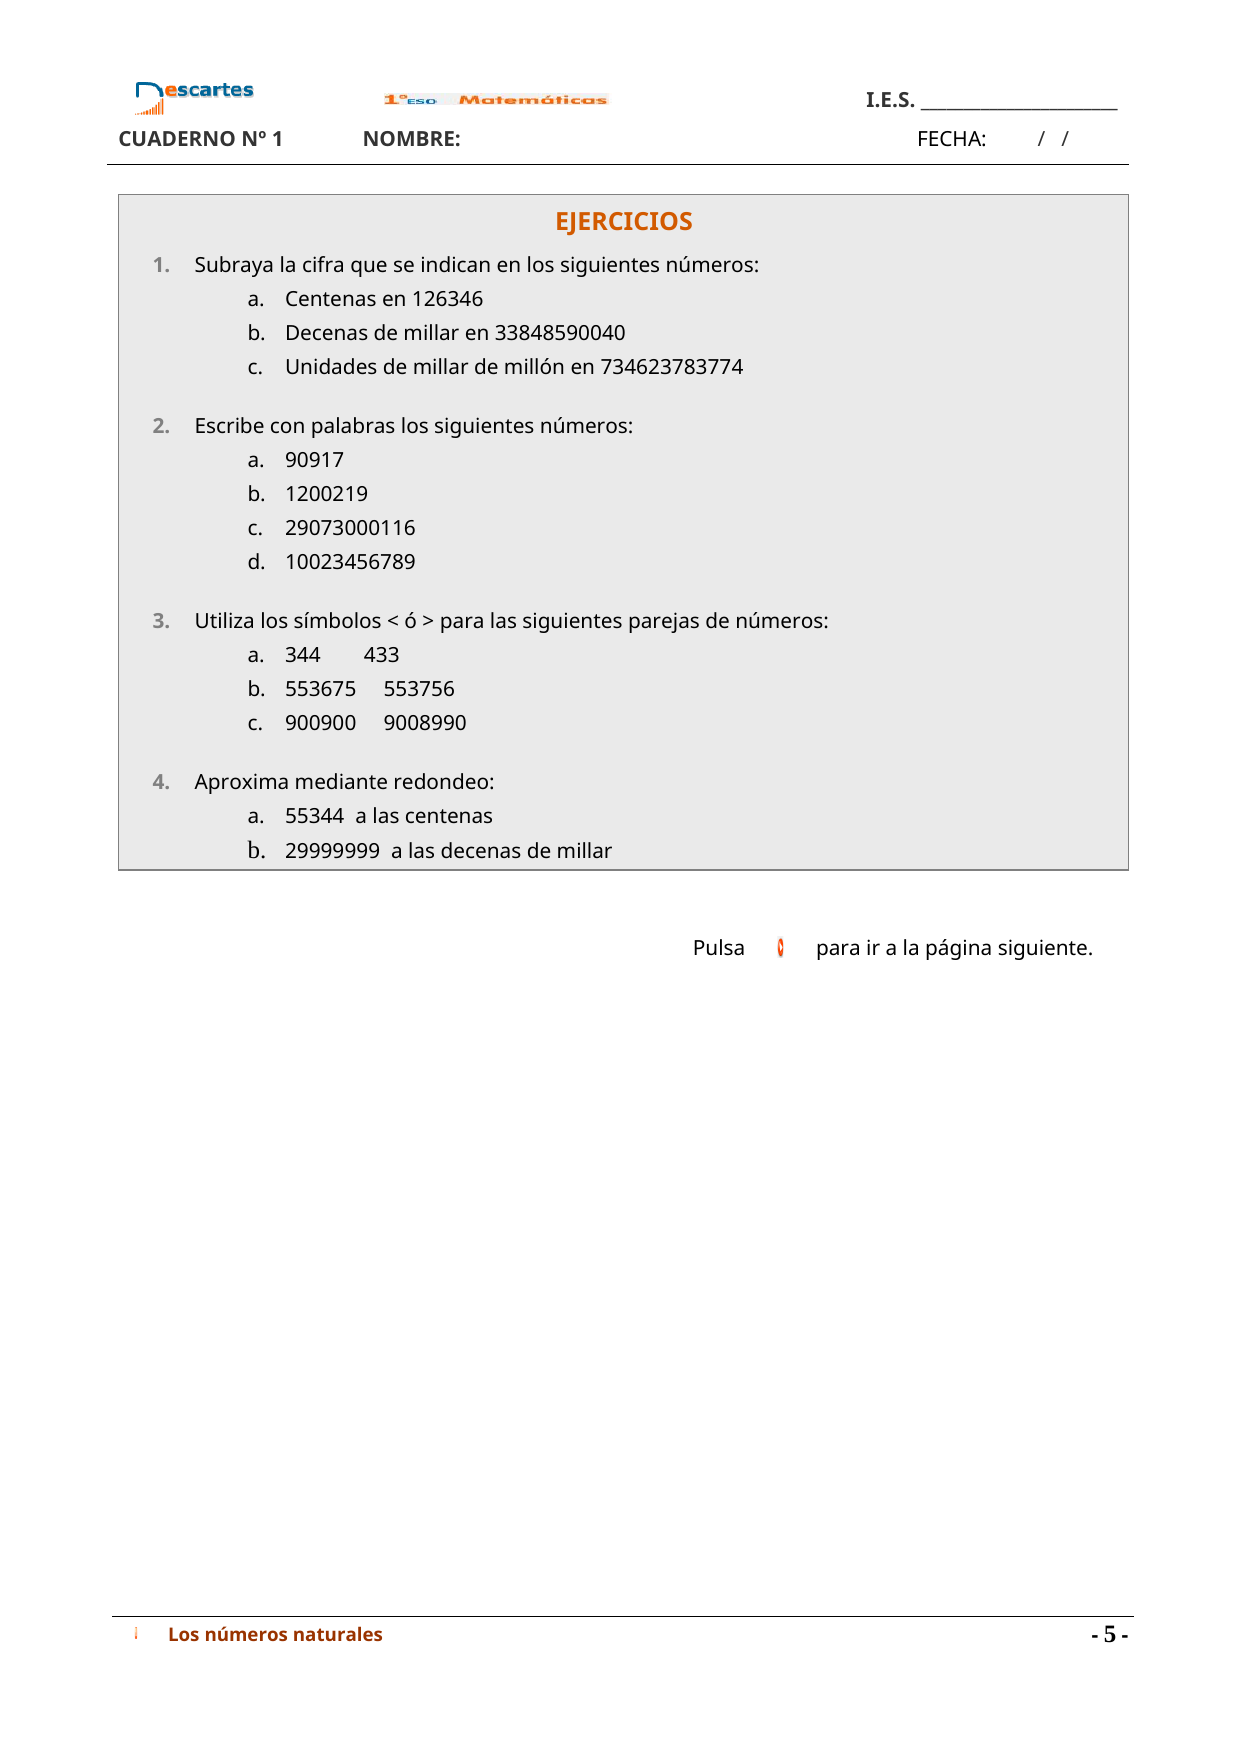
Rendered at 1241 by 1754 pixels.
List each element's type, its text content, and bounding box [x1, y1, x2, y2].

list 553675 553756 [247, 674, 1113, 703]
picture [134, 1626, 138, 1639]
list 344 433 [247, 640, 1113, 669]
list 90917 [247, 445, 1113, 473]
picture [384, 93, 612, 105]
table_header Pulsa [677, 928, 752, 966]
list 900900 9008990 [247, 708, 1113, 737]
list Utiliza los símbolos < ó > para las siguientes parejas de números: [170, 606, 1113, 635]
list Escribe con palabras los siguientes números: [170, 411, 1113, 439]
list Aproxima mediante redondeo: [170, 767, 1113, 796]
table_header [111, 928, 677, 966]
subtitle EJERCICIOS [135, 203, 1113, 237]
list 29999999 a las decenas de millar [247, 836, 1113, 861]
picture [777, 936, 784, 958]
list 29073000116 [247, 513, 1113, 542]
list Centenas en 126346 [247, 284, 1113, 312]
table_header [752, 928, 808, 966]
list Unidades de millar de millón en 734623783774 [247, 352, 1113, 380]
list 55344 a las centenas [247, 802, 1113, 830]
list Decenas de millar en 33848590040 [247, 318, 1113, 346]
list Subraya la cifra que se indican en los siguientes números: [170, 250, 1113, 278]
list 1200219 [247, 479, 1113, 507]
table_header para ir a la página siguiente. [809, 928, 1133, 966]
picture [134, 82, 257, 115]
list 10023456789 [247, 547, 1113, 576]
